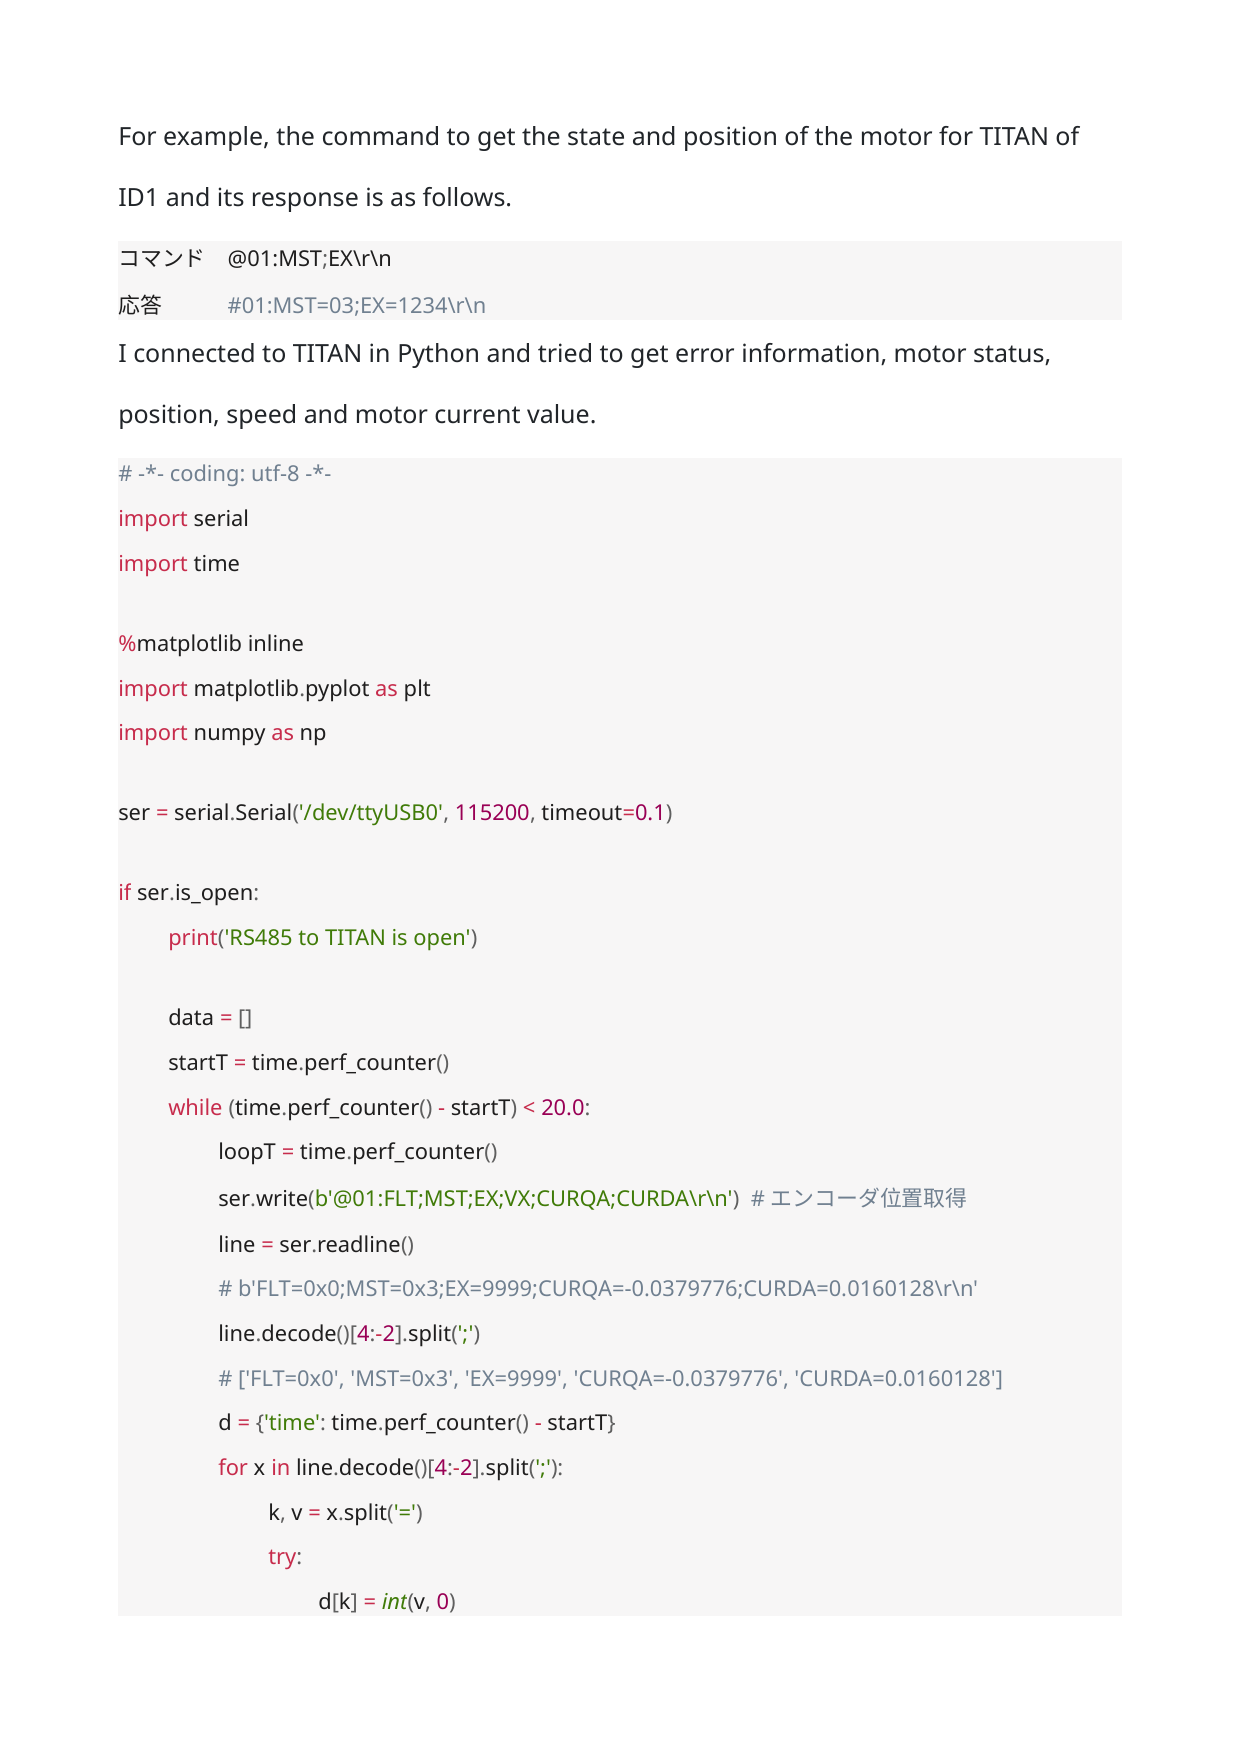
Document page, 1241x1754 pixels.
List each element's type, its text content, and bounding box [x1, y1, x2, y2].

text import matplotlib.pyplot as plt [118, 672, 1122, 702]
text while (time.perf_counter() - startT) < 20.0: [118, 1092, 1122, 1121]
text line.decode()[4:-2].split(';') [118, 1318, 1122, 1348]
text # -*- coding: utf-8 -*- [118, 458, 1122, 488]
text d[k] = int(v, 0) [118, 1586, 1122, 1616]
text 応答 #01:MST=03;EX=1234\r\n [118, 288, 1122, 320]
text data = [] [118, 1002, 1122, 1032]
text %matplotlib inline [118, 628, 1122, 658]
text for x in line.decode()[4:-2].split(';'): [118, 1452, 1122, 1482]
text I connected to TITAN in Python and tried to get error information, motor status, position, speed and motor current value. [118, 336, 1122, 431]
text startT = time.perf_counter() [118, 1047, 1122, 1077]
text loopT = time.perf_counter() [118, 1136, 1122, 1166]
text # ['FLT=0x0', 'MST=0x3', 'EX=9999', 'CURQA=-0.0379776', 'CURDA=0.0160128'] [118, 1363, 1122, 1392]
text k, v = x.split('=') [118, 1497, 1122, 1526]
text d = {'time': time.perf_counter() - startT} [118, 1407, 1122, 1437]
text コマンド @01:MST;EX\r\n [118, 241, 1122, 272]
text line = ser.readline() [118, 1228, 1122, 1258]
text import time [118, 548, 1122, 577]
text if ser.is_open: [118, 877, 1122, 907]
text # b'FLT=0x0;MST=0x3;EX=9999;CURQA=-0.0379776;CURDA=0.0160128\r\n' [118, 1273, 1122, 1303]
text For example, the command to get the state and position of the motor for TITAN of ID1 and its response is as follows. [118, 118, 1122, 213]
text ser = serial.Serial('/dev/ttyUSB0', 115200, timeout=0.1) [118, 797, 1122, 827]
text import numpy as np [118, 717, 1122, 747]
text print('RS485 to TITAN is open') [118, 922, 1122, 952]
text ser.write(b'@01:FLT;MST;EX;VX;CURQA;CURDA\r\n') # エンコーダ位置取得 [118, 1181, 1122, 1213]
text try: [118, 1541, 1122, 1571]
text import serial [118, 503, 1122, 533]
